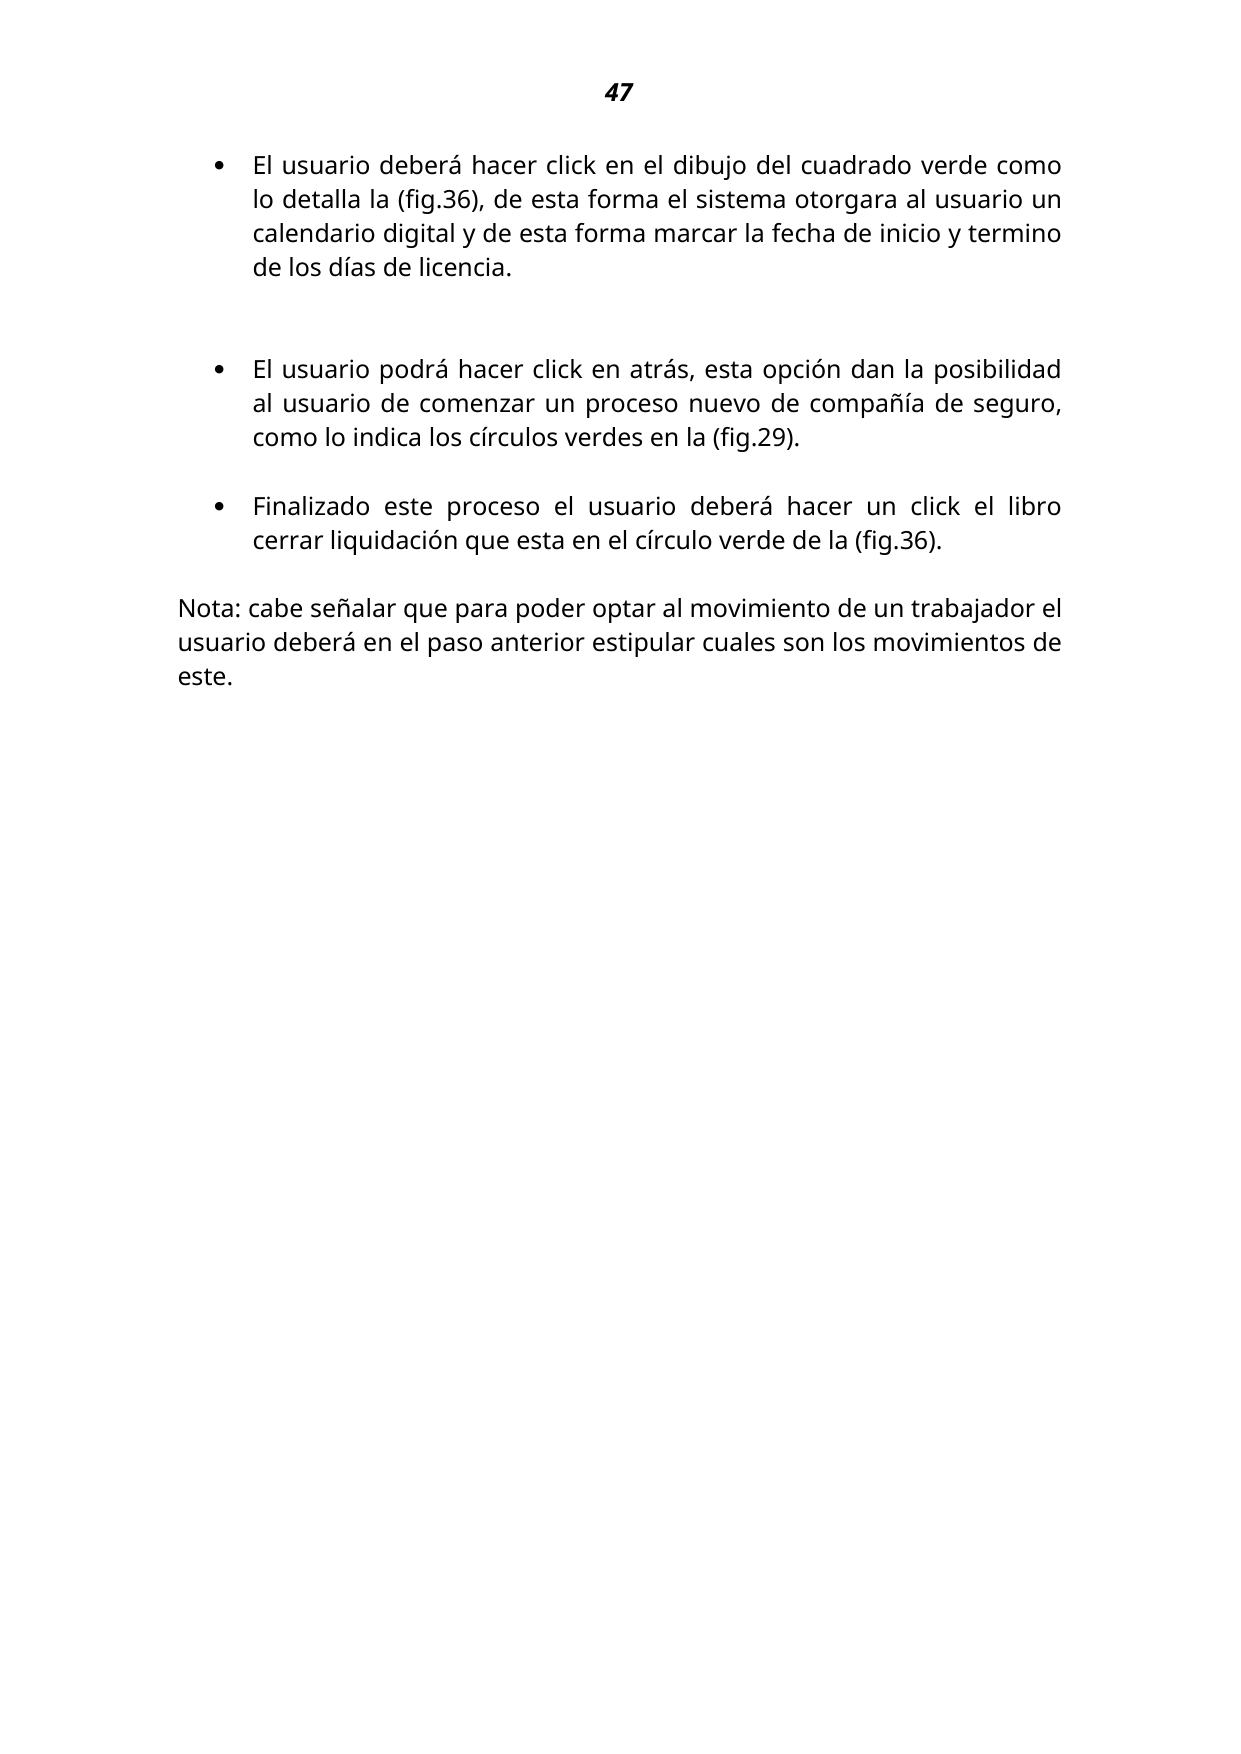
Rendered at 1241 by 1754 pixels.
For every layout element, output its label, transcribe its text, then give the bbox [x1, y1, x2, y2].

text Nota: cabe señalar que para poder optar al movimiento de un trabajador el usuario deberá en el paso anterior estipular cuales son los movimientos de este. [177, 590, 1063, 693]
list El usuario podrá hacer click en atrás, esta opción dan la posibilidad al usuario de comenzar un proceso nuevo de compañía de seguro, como lo indica los círculos verdes en la (fig.29). [215, 352, 1063, 454]
list Finalizado este proceso el usuario deberá hacer un click el libro cerrar liquidación que esta en el círculo verde de la (fig.36). [215, 488, 1063, 556]
list El usuario deberá hacer click en el dibujo del cuadrado verde como lo detalla la (fig.36), de esta forma el sistema otorgara al usuario un calendario digital y de esta forma marcar la fecha de inicio y termino de los días de licencia. [215, 148, 1063, 284]
